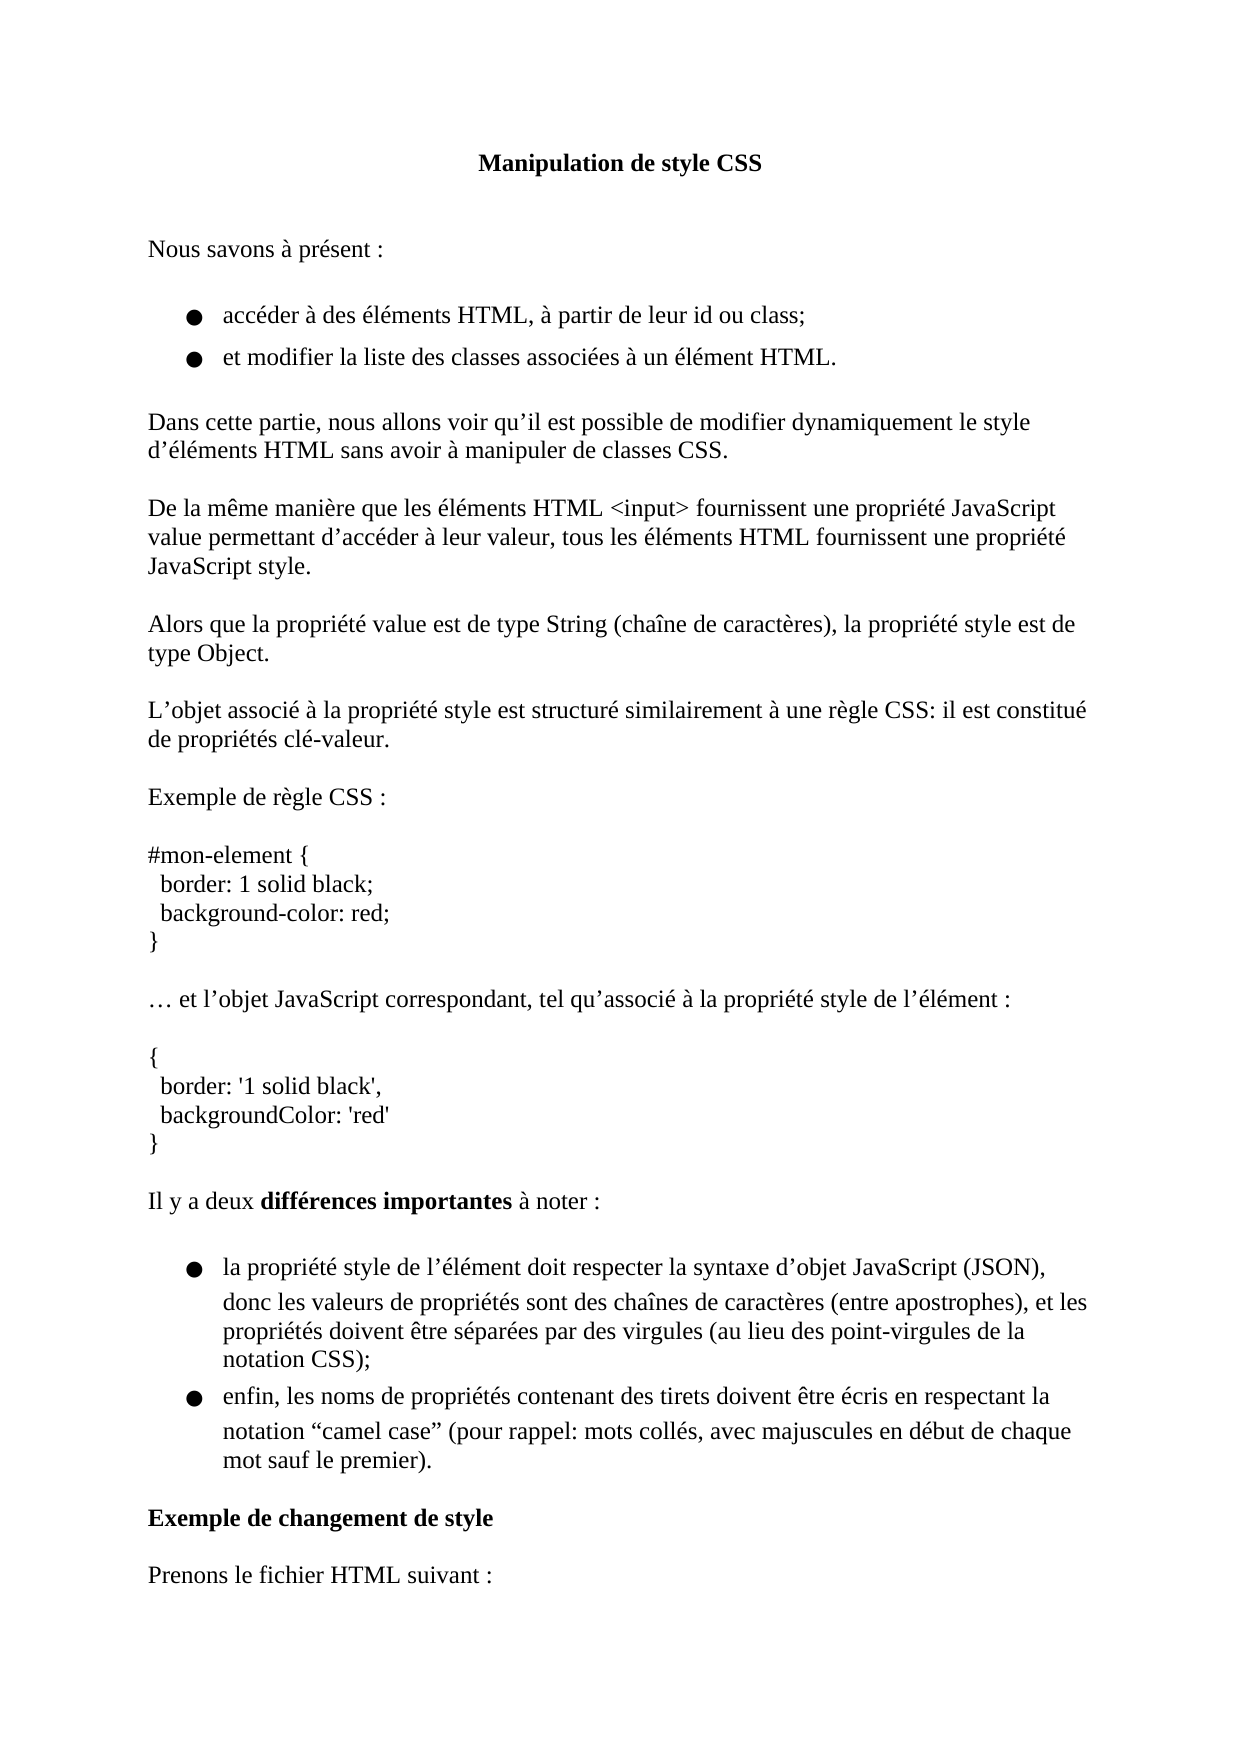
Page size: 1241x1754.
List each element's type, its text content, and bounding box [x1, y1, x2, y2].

text Exemple de changement de style [148, 1503, 1093, 1531]
text { [148, 1042, 1093, 1071]
text Prenons le fichier HTML suivant : [148, 1561, 1093, 1589]
text Exemple de règle CSS : [148, 782, 1093, 811]
text Alors que la propriété value est de type String (chaîne de caractères), la propriété style est de type Object. [148, 609, 1093, 666]
text De la même manière que les éléments HTML <input> fournissent une propriété JavaScript value permettant d’accéder à leur valeur, tous les éléments HTML fournissent une propriété JavaScript style. [148, 493, 1093, 580]
text Il y a deux différences importantes à noter : [148, 1186, 1093, 1215]
text border: '1 solid black', [148, 1071, 1093, 1100]
list la propriété style de l’élément doit respecter la syntaxe d’objet JavaScript (JSON), donc les valeurs de propriétés sont des chaînes de caractères (entre apostrophes), et les propriétés doivent être séparées par des virgules (au lieu des point-virgules de la notation CSS); [185, 1244, 1093, 1373]
text backgroundColor: 'red' [148, 1100, 1093, 1128]
list accéder à des éléments HTML, à partir de leur id ou class; [185, 292, 1093, 335]
text background-color: red; [148, 898, 1093, 926]
list enfin, les noms de propriétés contenant des tirets doivent être écris en respectant la notation “camel case” (pour rappel: mots collés, avec majuscules en début de chaque mot sauf le premier). [185, 1373, 1093, 1473]
text Nous savons à présent : [148, 234, 1093, 263]
text … et l’objet JavaScript correspondant, tel qu’associé à la propriété style de l’élément : [148, 984, 1093, 1013]
list et modifier la liste des classes associées à un élément HTML. [185, 335, 1093, 378]
text } [148, 1128, 1093, 1157]
text Manipulation de style CSS [148, 148, 1093, 176]
text Dans cette partie, nous allons voir qu’il est possible de modifier dynamiquement le style d’éléments HTML sans avoir à manipuler de classes CSS. [148, 407, 1093, 464]
text L’objet associé à la propriété style est structuré similairement à une règle CSS: il est constitué de propriétés clé-valeur. [148, 696, 1093, 753]
text } [148, 926, 1093, 955]
text border: 1 solid black; [148, 869, 1093, 898]
text #mon-element { [148, 840, 1093, 869]
